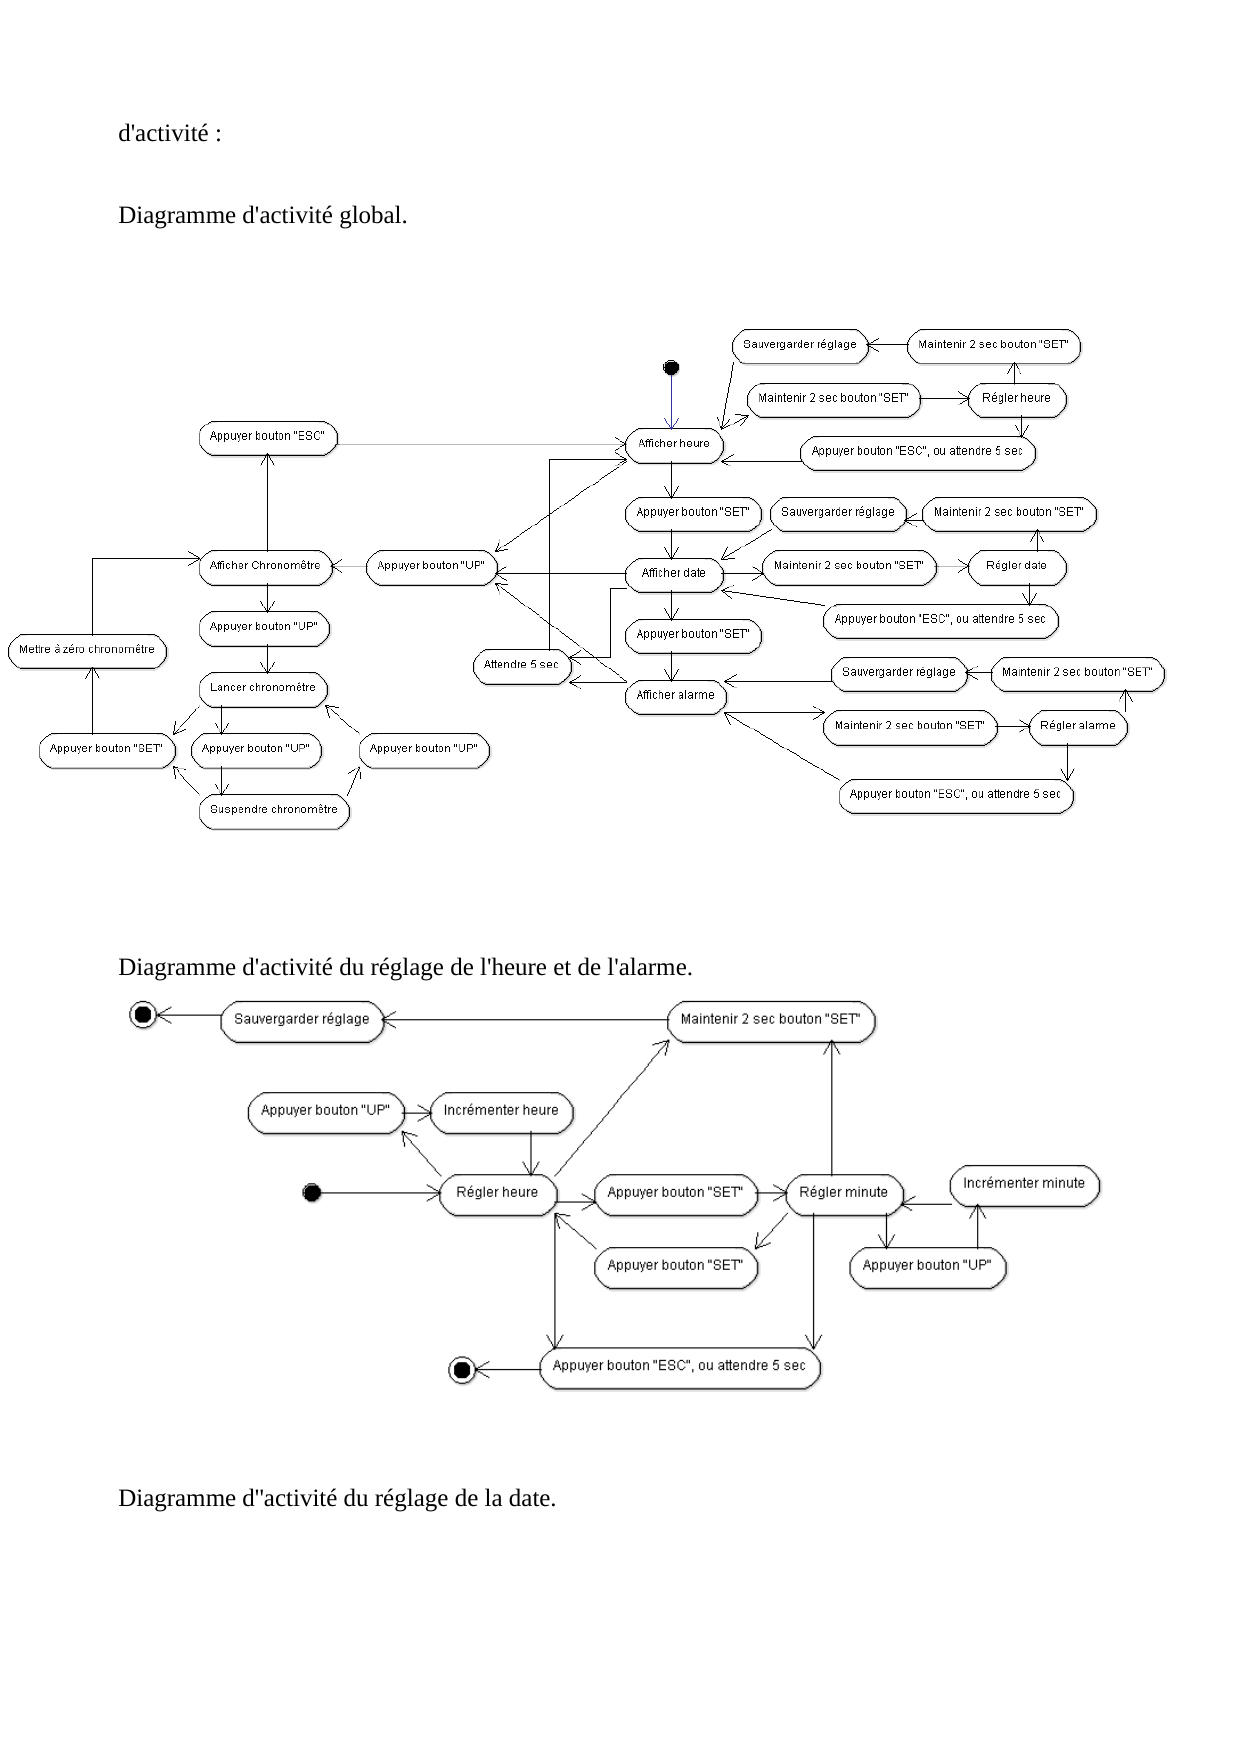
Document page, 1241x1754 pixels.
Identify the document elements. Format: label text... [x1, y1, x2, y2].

text Diagramme d''activité du réglage de la date. [118, 1483, 1122, 1512]
text Diagramme d'activité du réglage de l'heure et de l'alarme. [118, 952, 1122, 981]
picture [118, 993, 1123, 1442]
picture [0, 283, 1240, 870]
text Diagramme d'activité global. [118, 201, 1122, 229]
text d'activité : [118, 118, 1122, 147]
